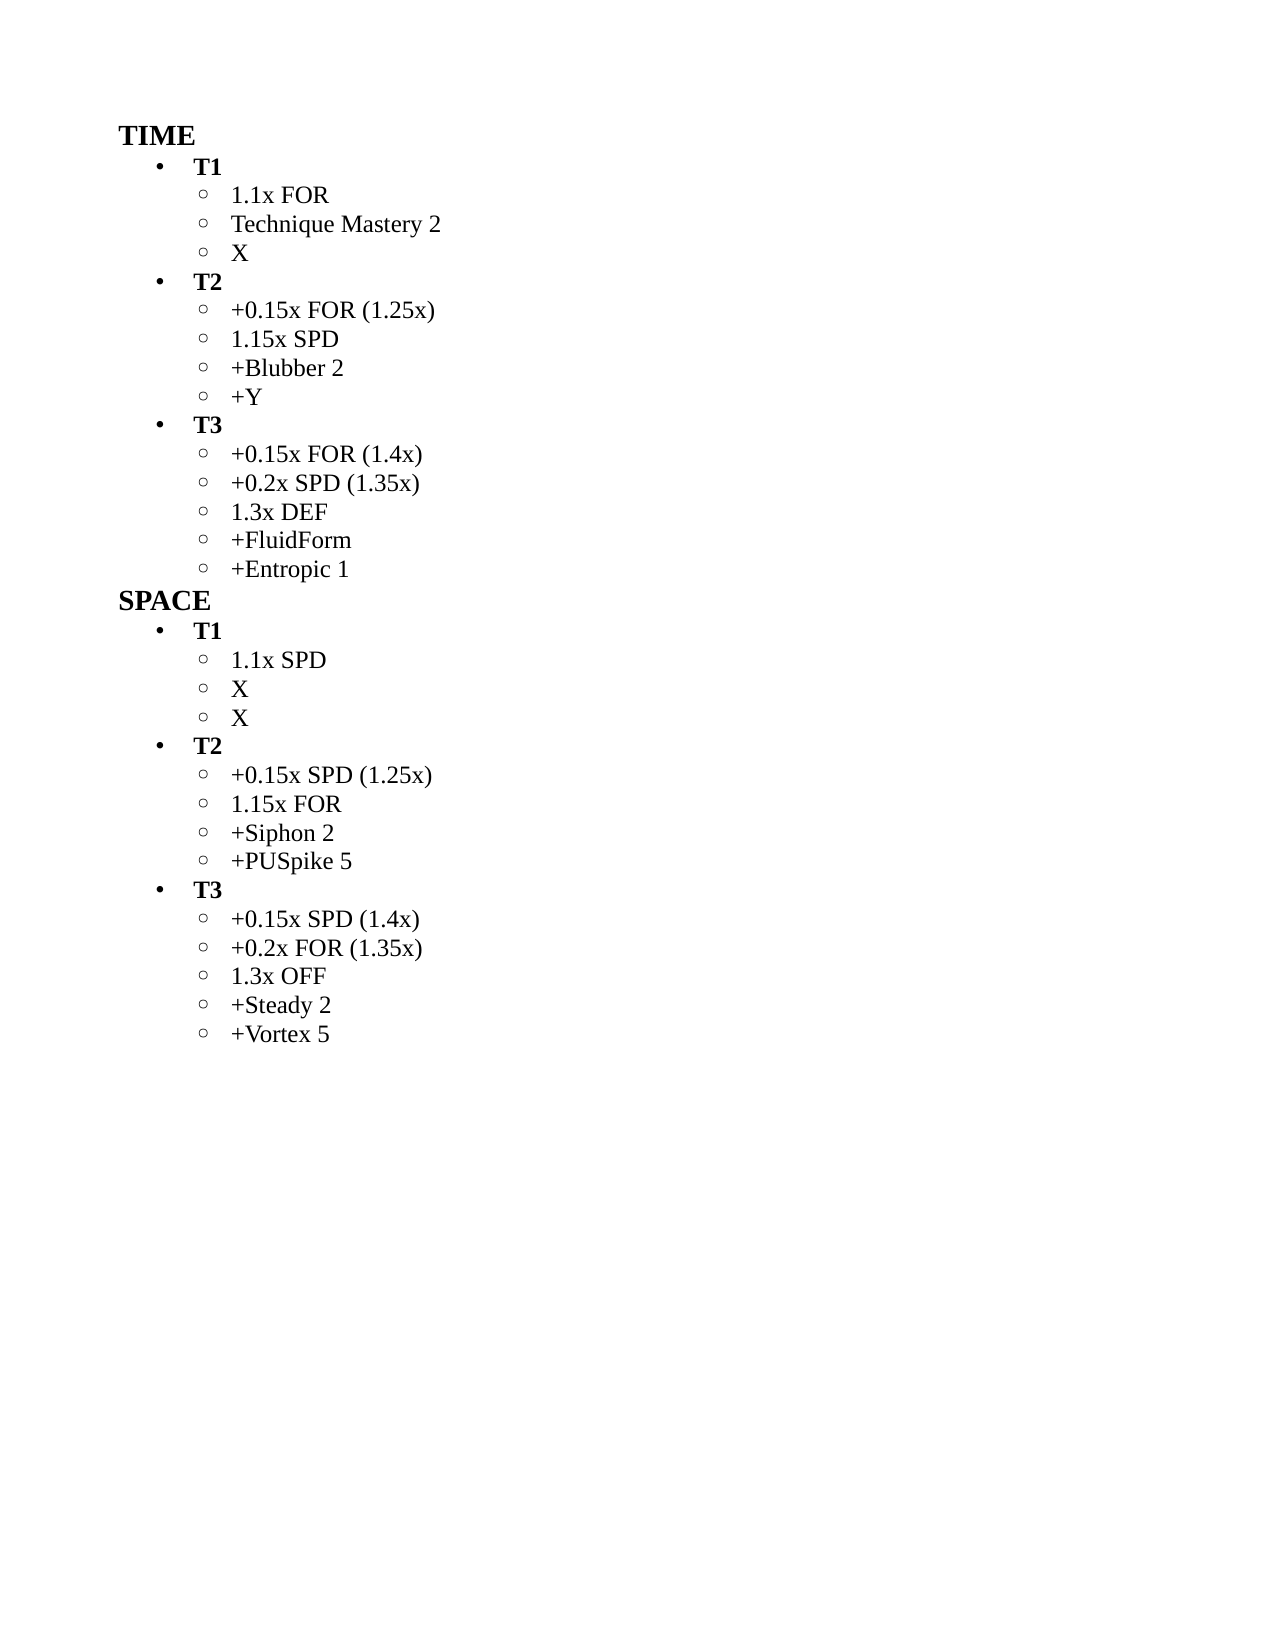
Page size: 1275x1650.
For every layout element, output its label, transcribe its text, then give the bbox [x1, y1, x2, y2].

list X [193, 238, 1157, 267]
text SPACE [118, 583, 1157, 616]
list +FluidForm [193, 525, 1157, 554]
list +0.15x FOR (1.4x) [193, 439, 1157, 468]
list T3 [156, 875, 1157, 904]
list T1 [156, 152, 1157, 180]
list T3 [156, 410, 1157, 439]
list +Blubber 2 [193, 353, 1157, 382]
list +Siphon 2 [193, 818, 1157, 846]
list 1.1x SPD [193, 645, 1157, 674]
list +0.15x FOR (1.25x) [193, 295, 1157, 324]
list +Entropic 1 [193, 554, 1157, 583]
list T2 [156, 731, 1157, 760]
list 1.3x DEF [193, 497, 1157, 525]
list +0.2x SPD (1.35x) [193, 468, 1157, 497]
list +0.15x SPD (1.25x) [193, 760, 1157, 789]
list +PUSpike 5 [193, 846, 1157, 875]
list 1.15x SPD [193, 324, 1157, 353]
list +Steady 2 [193, 990, 1157, 1019]
list +Vortex 5 [193, 1019, 1157, 1048]
list T2 [156, 267, 1157, 295]
list +Y [193, 382, 1157, 410]
text TIME [118, 118, 1157, 152]
list X [193, 674, 1157, 703]
list 1.1x FOR [193, 180, 1157, 209]
list +0.15x SPD (1.4x) [193, 904, 1157, 933]
list +0.2x FOR (1.35x) [193, 933, 1157, 961]
list Technique Mastery 2 [193, 209, 1157, 238]
list 1.15x FOR [193, 789, 1157, 818]
list T1 [156, 616, 1157, 645]
list 1.3x OFF [193, 961, 1157, 990]
list X [193, 703, 1157, 731]
